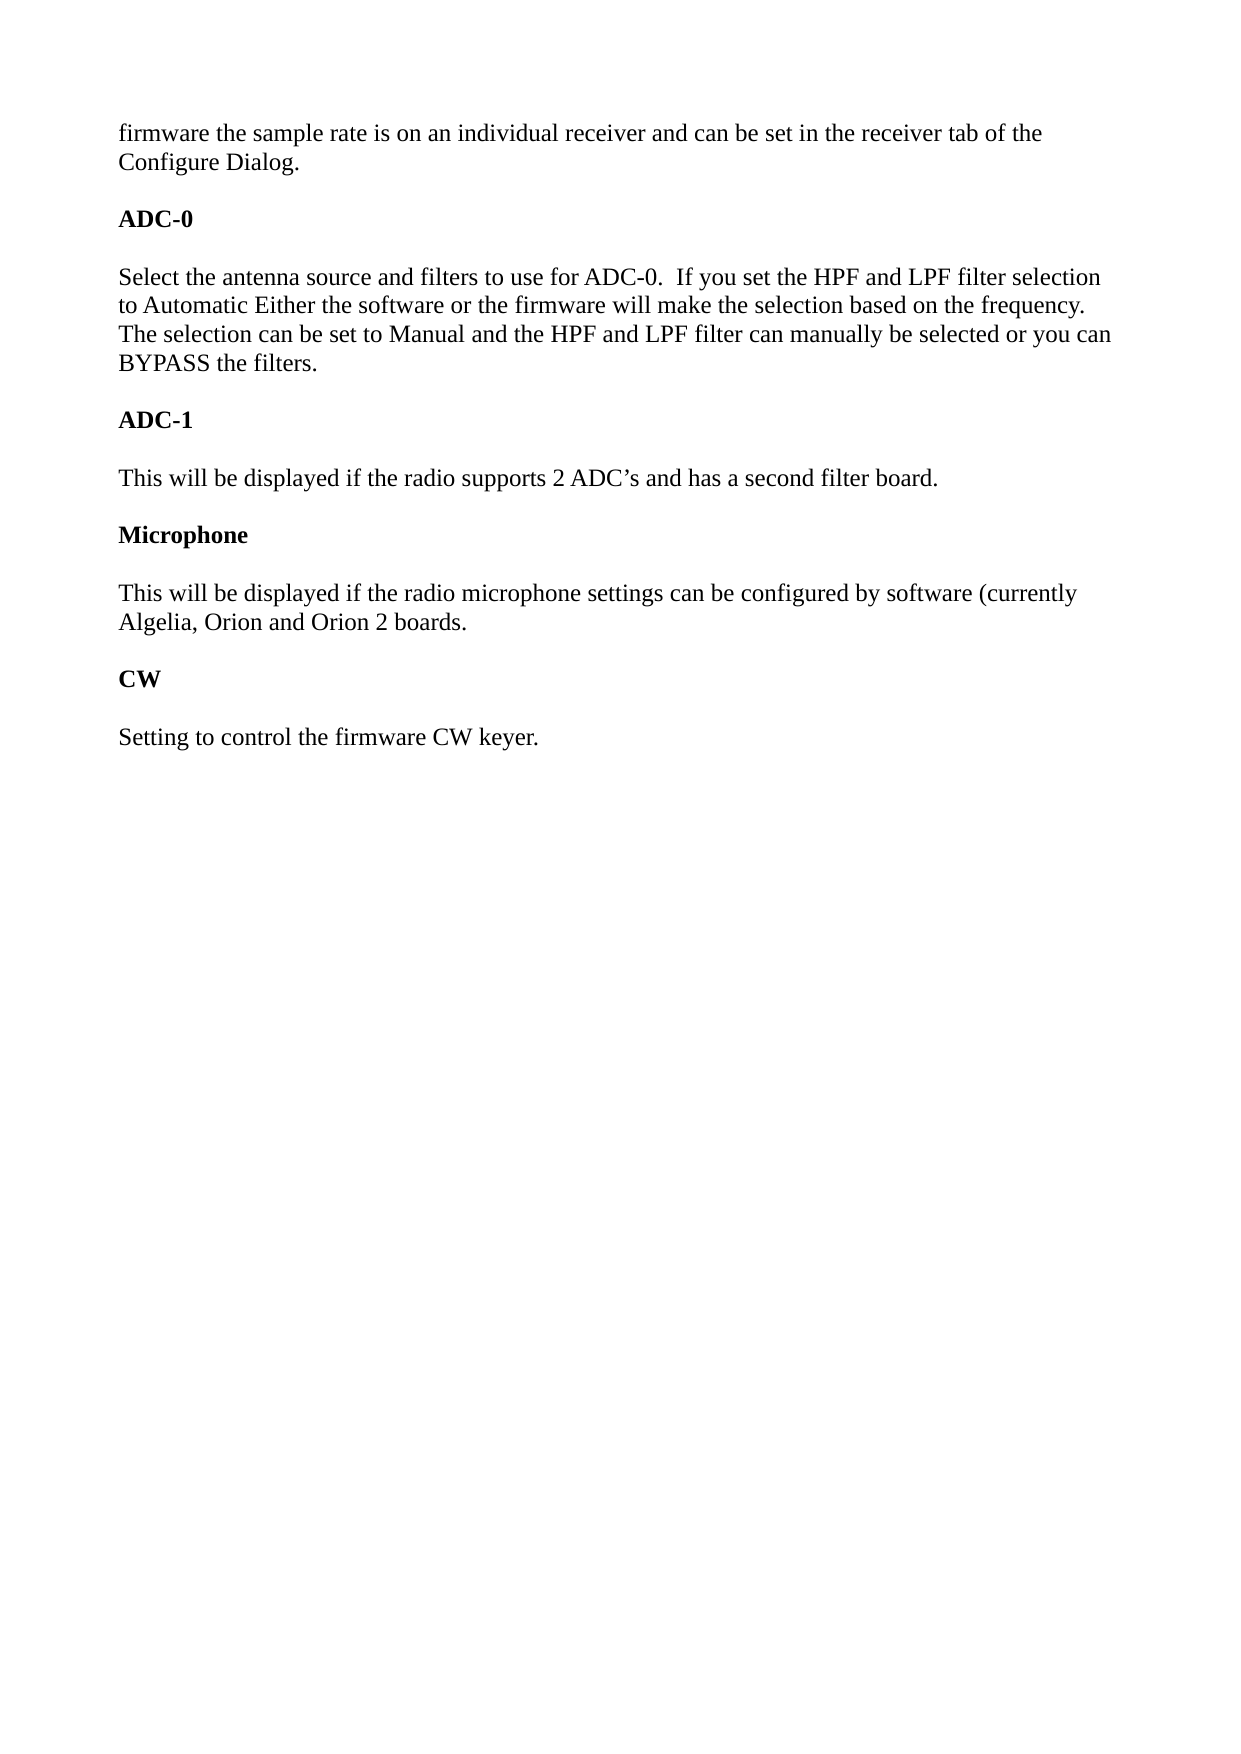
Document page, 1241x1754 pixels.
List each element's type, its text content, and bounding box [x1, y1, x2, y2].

text CW [118, 664, 1122, 693]
text Setting to control the firmware CW keyer. [118, 722, 1122, 751]
text Microphone [118, 521, 1122, 549]
text This will be displayed if the radio microphone settings can be configured by software (currently Algelia, Orion and Orion 2 boards. [118, 578, 1122, 636]
text Select the antenna source and filters to use for ADC-0. If you set the HPF and LPF filter selection to Automatic Either the software or the firmware will make the selection based on the frequency. The selection can be set to Manual and the HPF and LPF filter can manually be selected or you can BYPASS the filters. [118, 262, 1122, 377]
text ADC-1 [118, 406, 1122, 434]
text This will be displayed if the radio supports 2 ADC’s and has a second filter board. [118, 463, 1122, 492]
text firmware the sample rate is on an individual receiver and can be set in the receiver tab of the Configure Dialog. [118, 118, 1122, 176]
text ADC-0 [118, 204, 1122, 233]
